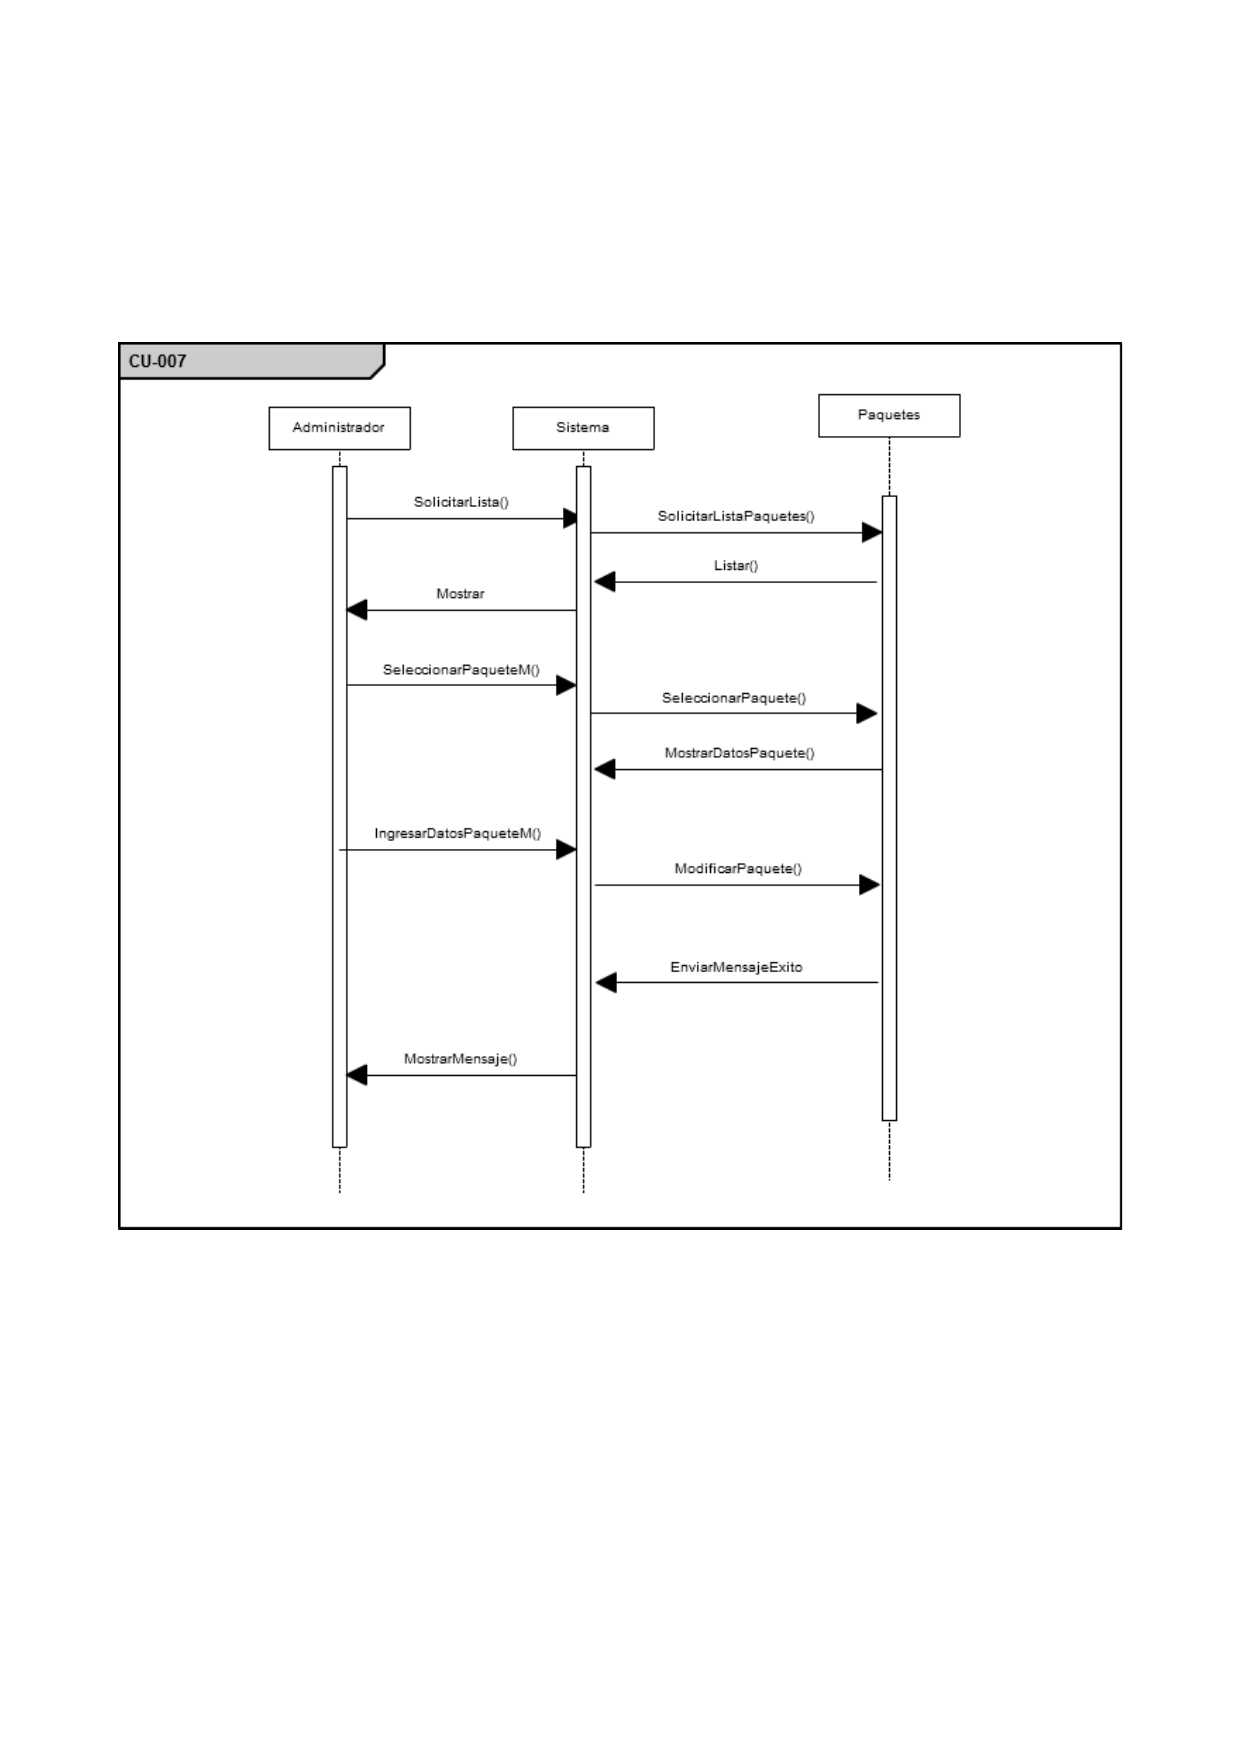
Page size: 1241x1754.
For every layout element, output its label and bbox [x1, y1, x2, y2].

picture [118, 342, 1123, 1230]
